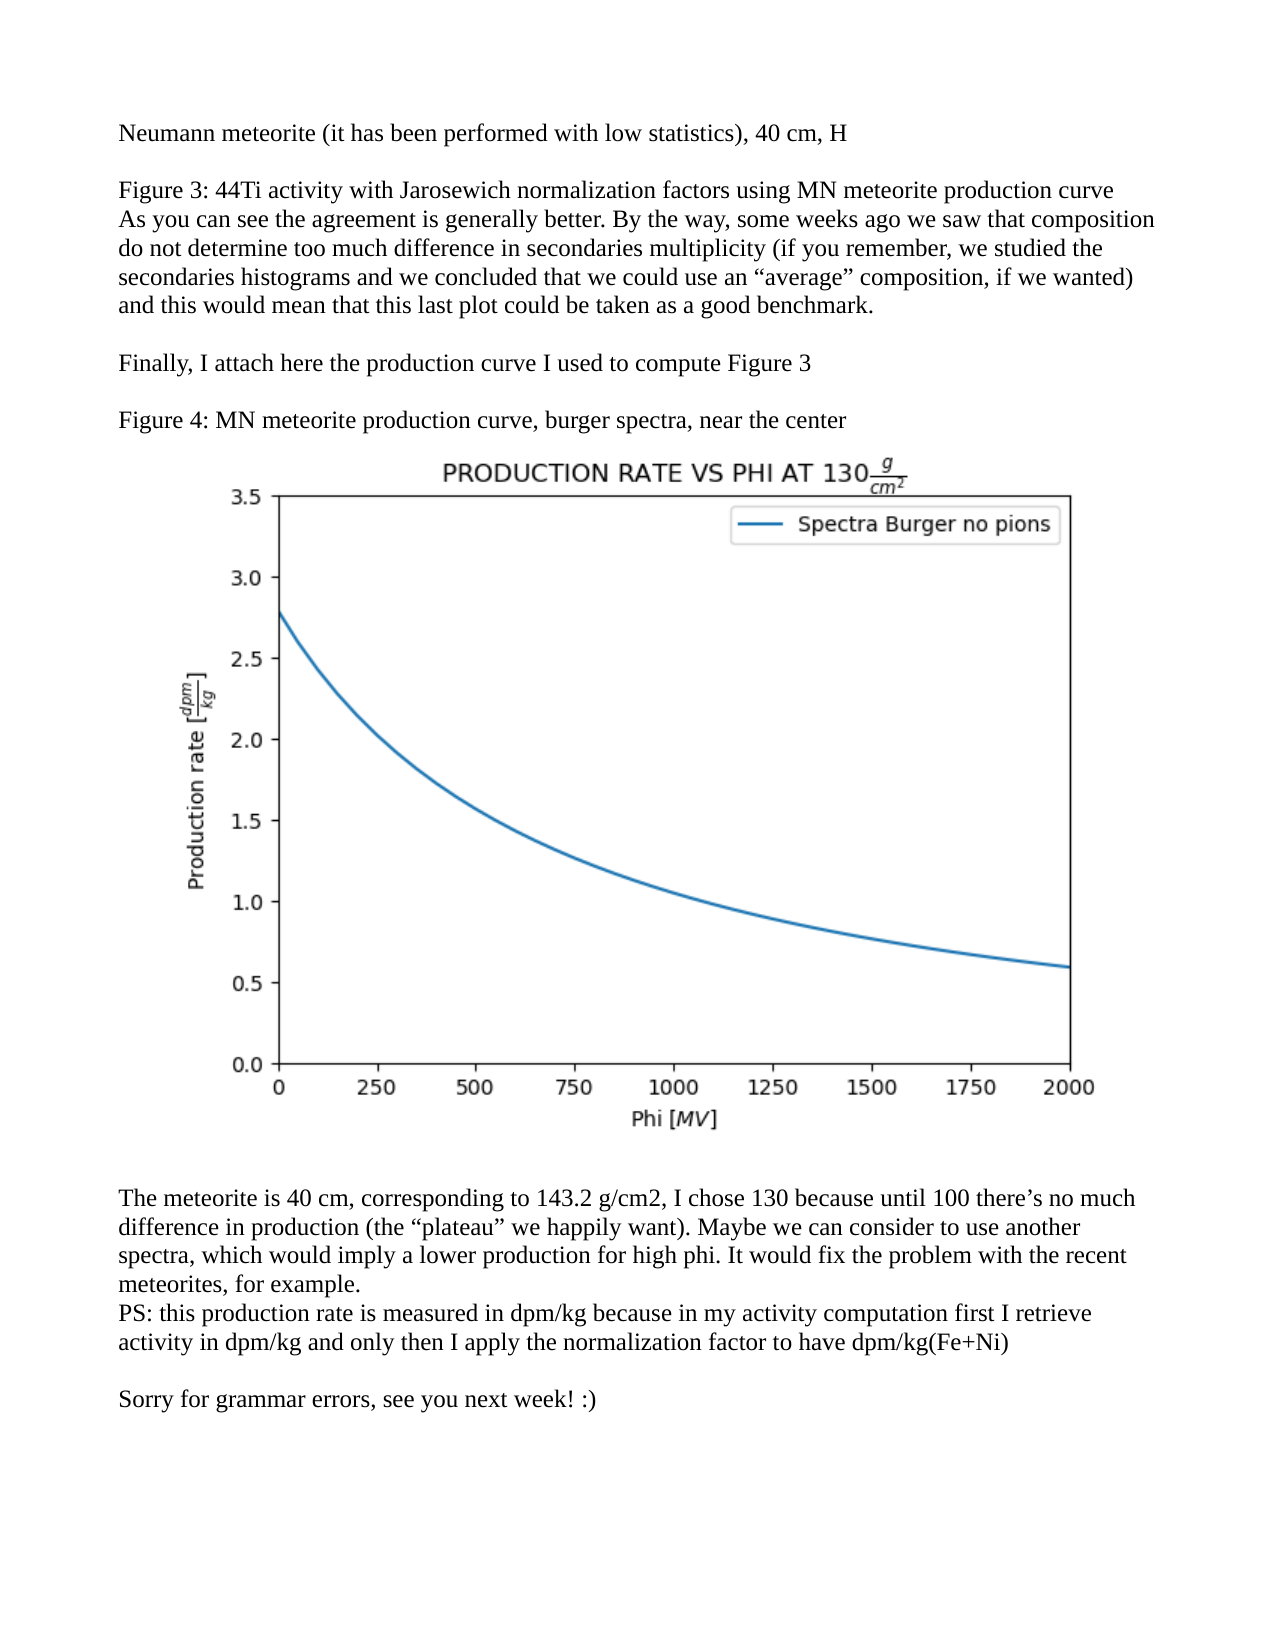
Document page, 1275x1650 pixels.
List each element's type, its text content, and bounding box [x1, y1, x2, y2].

text The meteorite is 40 cm, corresponding to 143.2 g/cm2, I chose 130 because until 100 there’s no much difference in production (the “plateau” we happily want). Maybe we can consider to use another spectra, which would imply a lower production for high phi. It would fix the problem with the recent meteorites, for example. PS: this production rate is measured in dpm/kg because in my activity computation first I retrieve activity in dpm/kg and only then I apply the normalization factor to have dpm/kg(Fe+Ni) Sorry for grammar errors, see you next week! :) [118, 434, 1157, 1413]
picture [157, 434, 1118, 1155]
text Neumann meteorite (it has been performed with low statistics), 40 cm, H Figure 3: 44Ti activity with Jarosewich normalization factors using MN meteorite production curve [118, 118, 1157, 204]
text As you can see the agreement is generally better. By the way, some weeks ago we saw that composition do not determine too much difference in secondaries multiplicity (if you remember, we studied the secondaries histograms and we concluded that we could use an “average” composition, if we wanted) and this would mean that this last plot could be taken as a good benchmark. Finally, I attach here the production curve I used to compute Figure 3 Figure 4: MN meteorite production curve, burger spectra, near the center [118, 204, 1157, 434]
